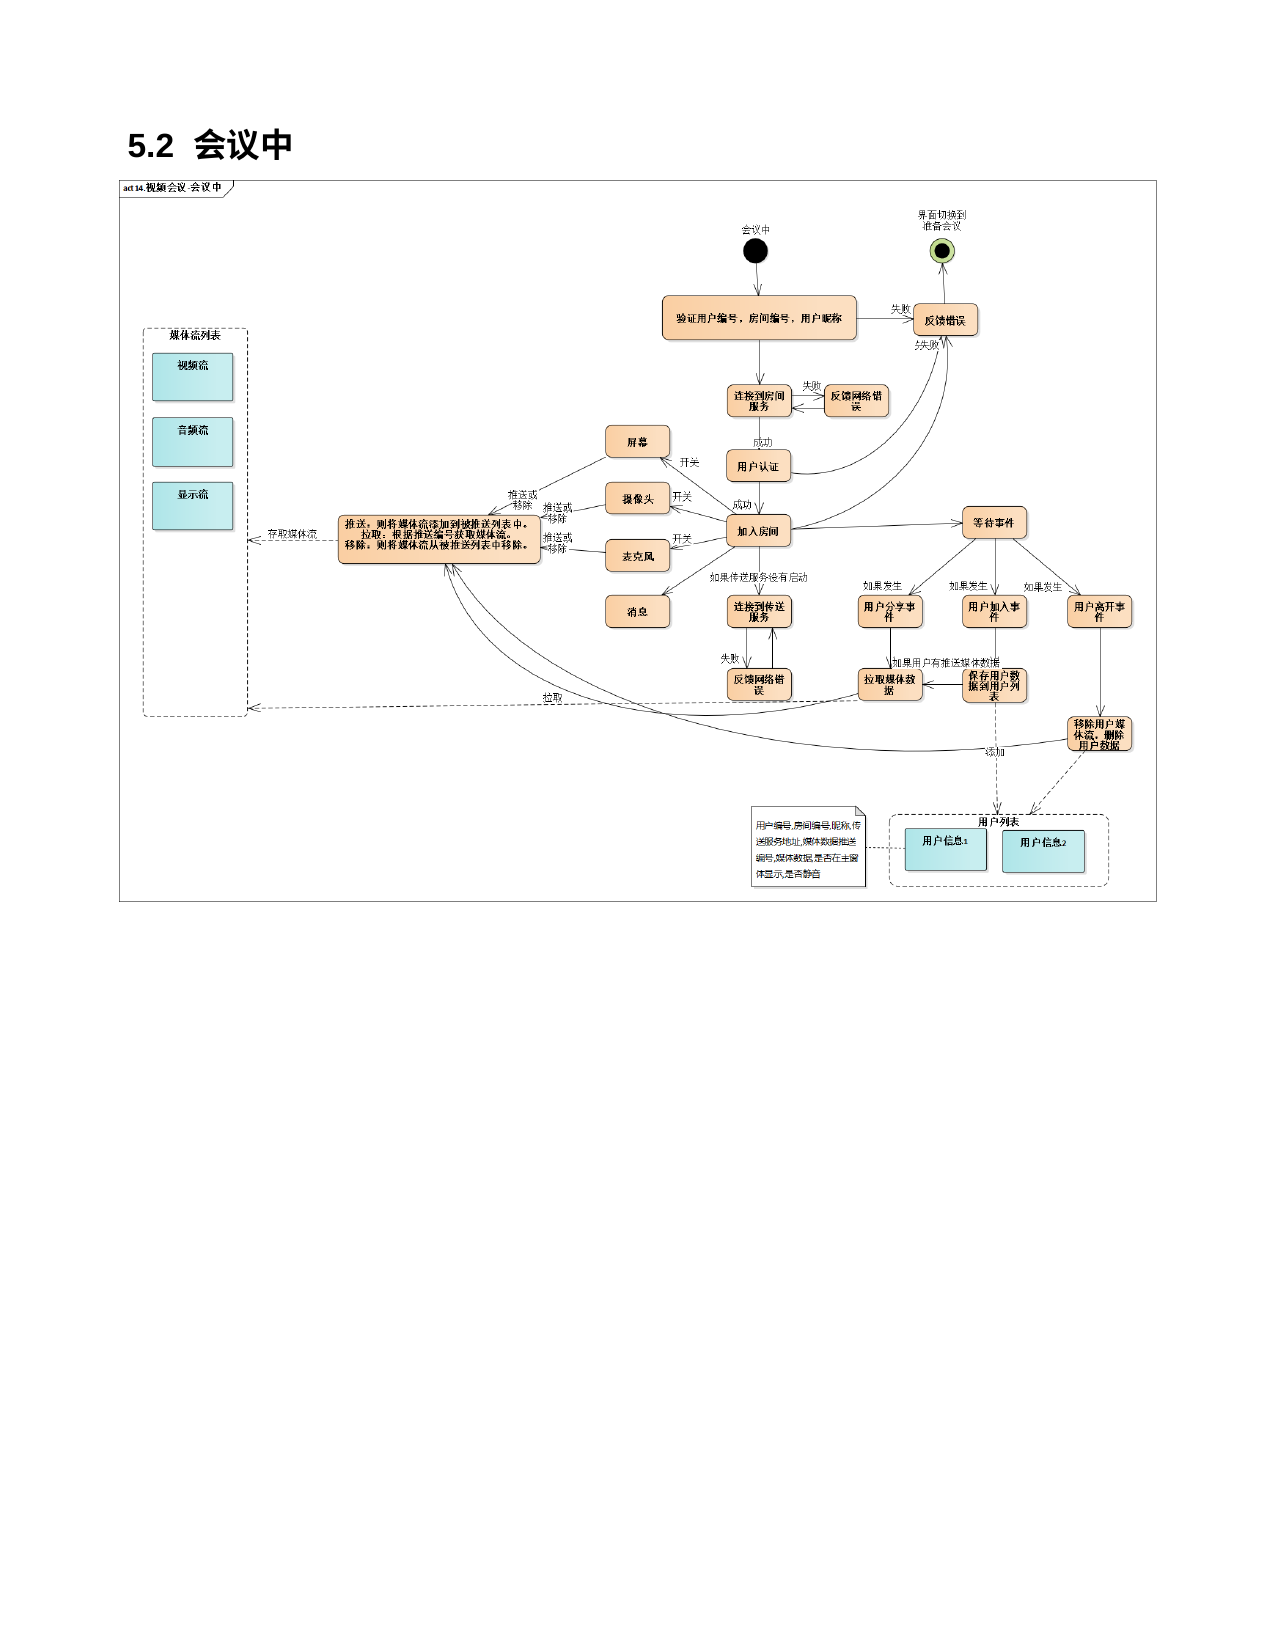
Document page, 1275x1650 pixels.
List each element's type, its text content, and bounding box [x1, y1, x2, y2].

subtitle 会议中 [118, 118, 1157, 167]
picture [118, 179, 1157, 902]
